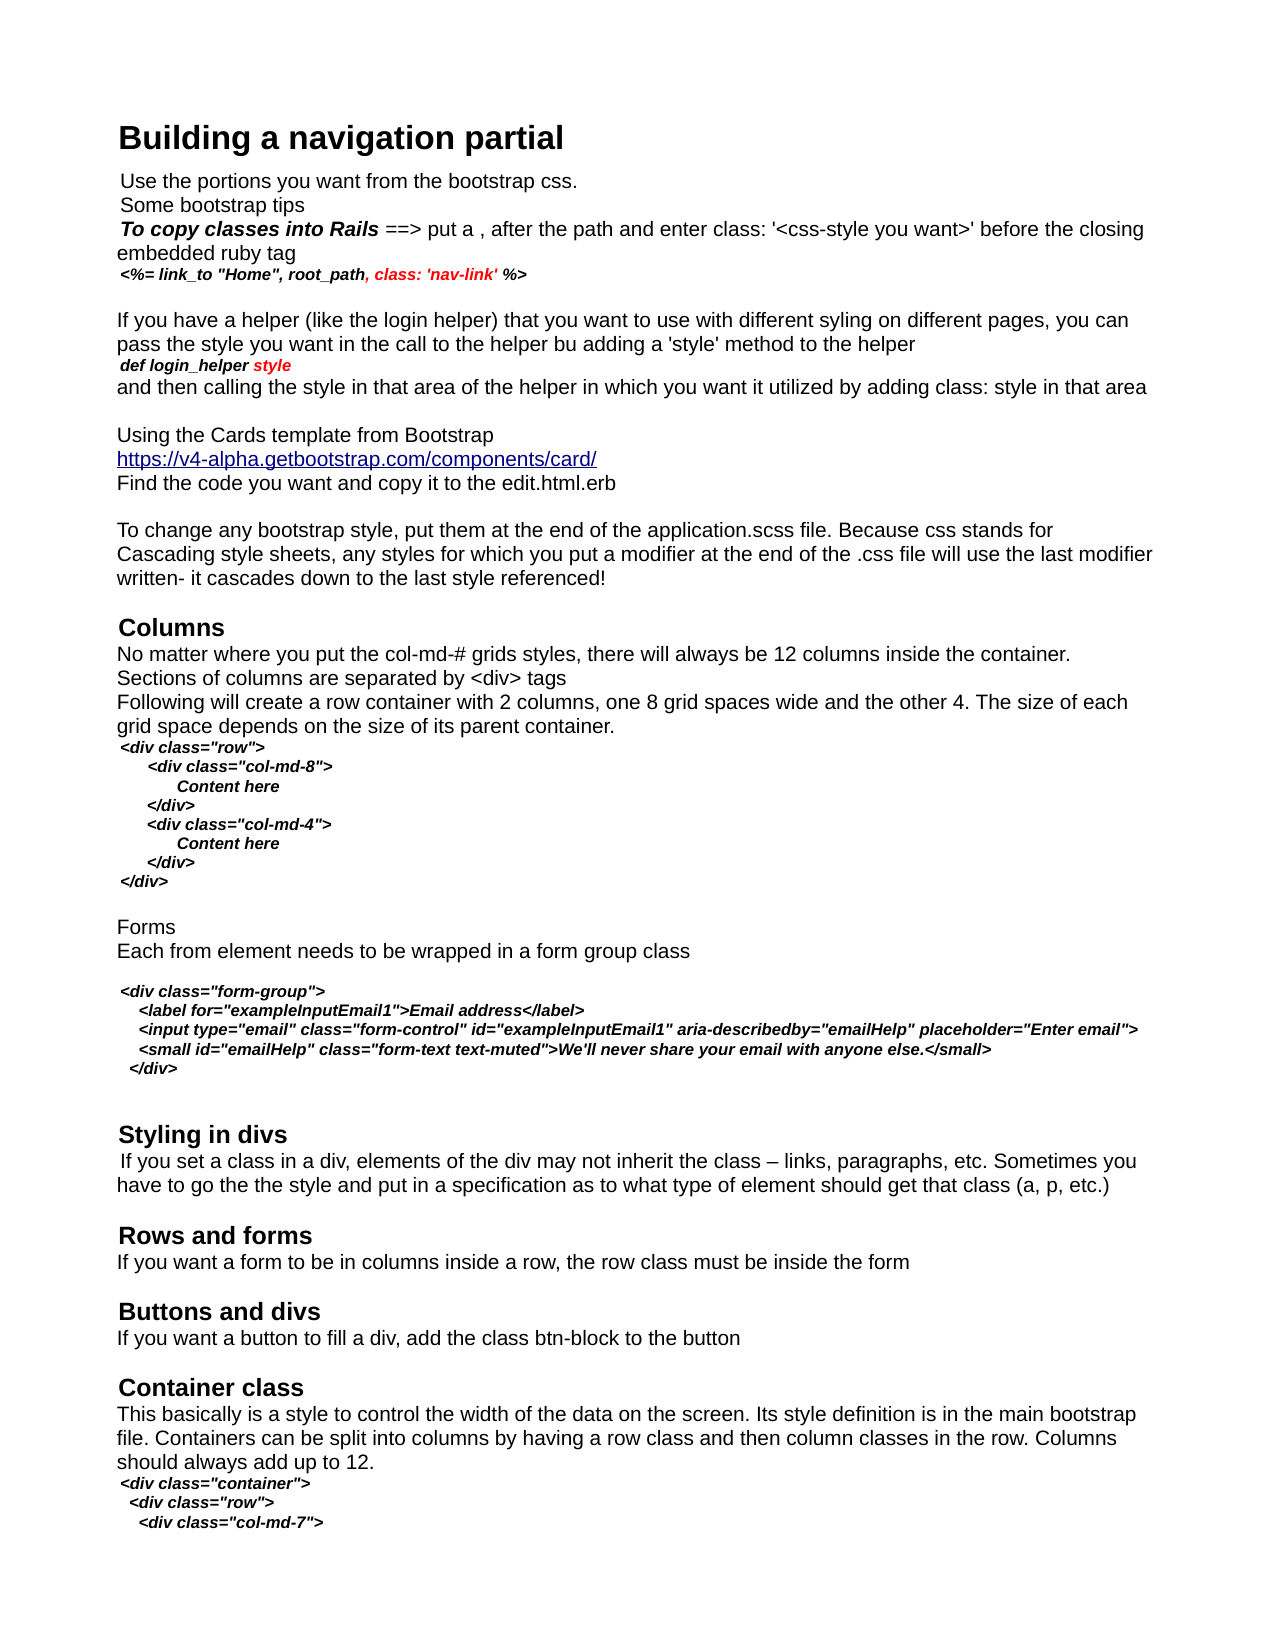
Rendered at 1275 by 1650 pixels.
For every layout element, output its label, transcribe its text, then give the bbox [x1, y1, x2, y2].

text Content here [117, 834, 1157, 853]
text </div> [117, 796, 1157, 815]
text Using the Cards template from Bootstrap [117, 422, 1157, 446]
text <div class="row"> [117, 1493, 1157, 1512]
text If you want a button to fill a div, add the class btn-block to the button [117, 1326, 1157, 1350]
text If you want a form to be in columns inside a row, the row class must be inside the form [117, 1249, 1157, 1273]
subtitle Columns [118, 613, 1157, 642]
text https://v4-alpha.getbootstrap.com/components/card/ [117, 446, 1157, 470]
text This basically is a style to control the width of the data on the screen. Its style definition is in the main bootstrap file. Containers can be split into columns by having a row class and then column classes in the row. Columns should always add up to 12. [117, 1402, 1157, 1474]
text Forms [117, 915, 1157, 939]
text <div class="form-group"> [117, 982, 1157, 1001]
text If you set a class in a div, elements of the div may not inherit the class – links, paragraphs, etc. Sometimes you have to go the the style and put in a specification as to what type of element should get that class (a, p, etc.) [117, 1149, 1157, 1197]
subtitle Container class [118, 1373, 1157, 1402]
text <div class="container"> [117, 1474, 1157, 1493]
text To copy classes into Rails ==> put a , after the path and enter class: '<css-style you want>' before the closing embedded ruby tag [117, 217, 1157, 265]
text <%= link_to "Home", root_path, class: 'nav-link' %> [117, 265, 1157, 284]
text Following will create a row container with 2 columns, one 8 grid spaces wide and the other 4. The size of each grid space depends on the size of its parent container. [117, 690, 1157, 738]
text Each from element needs to be wrapped in a form group class [117, 939, 1157, 963]
text </div> [117, 1058, 1157, 1078]
text <div class="col-md-8"> [117, 757, 1157, 776]
text <input type="email" class="form-control" id="exampleInputEmail1" aria-describedby="emailHelp" placeholder="Enter email"> [117, 1020, 1157, 1039]
text <div class="col-md-7"> [117, 1512, 1157, 1532]
text <small id="emailHelp" class="form-text text-muted">We'll never share your email with anyone else.</small> [117, 1039, 1157, 1058]
subtitle Building a navigation partial [118, 118, 1157, 157]
text </div> [117, 872, 1157, 891]
text Find the code you want and copy it to the edit.html.erb [117, 470, 1157, 494]
text <div class="row"> [117, 738, 1157, 757]
text Content here [117, 776, 1157, 796]
text def login_helper style [117, 356, 1157, 375]
text <label for="exampleInputEmail1">Email address</label> [117, 1001, 1157, 1020]
text If you have a helper (like the login helper) that you want to use with different syling on different pages, you can pass the style you want in the call to the helper bu adding a 'style' method to the helper [117, 308, 1157, 356]
subtitle Styling in divs [118, 1120, 1157, 1149]
subtitle Buttons and divs [118, 1297, 1157, 1326]
text No matter where you put the col-md-# grids styles, there will always be 12 columns inside the container. Sections of columns are separated by <div> tags [117, 642, 1157, 690]
subtitle Rows and forms [118, 1221, 1157, 1249]
text Use the portions you want from the bootstrap css. [117, 169, 1157, 193]
text </div> [117, 853, 1157, 872]
text and then calling the style in that area of the helper in which you want it utilized by adding class: style in that area [117, 375, 1157, 399]
text <div class="col-md-4"> [117, 815, 1157, 834]
text Some bootstrap tips [117, 193, 1157, 217]
text To change any bootstrap style, put them at the end of the application.scss file. Because css stands for Cascading style sheets, any styles for which you put a modifier at the end of the .css file will use the last modifier written- it cascades down to the last style referenced! [117, 518, 1157, 590]
